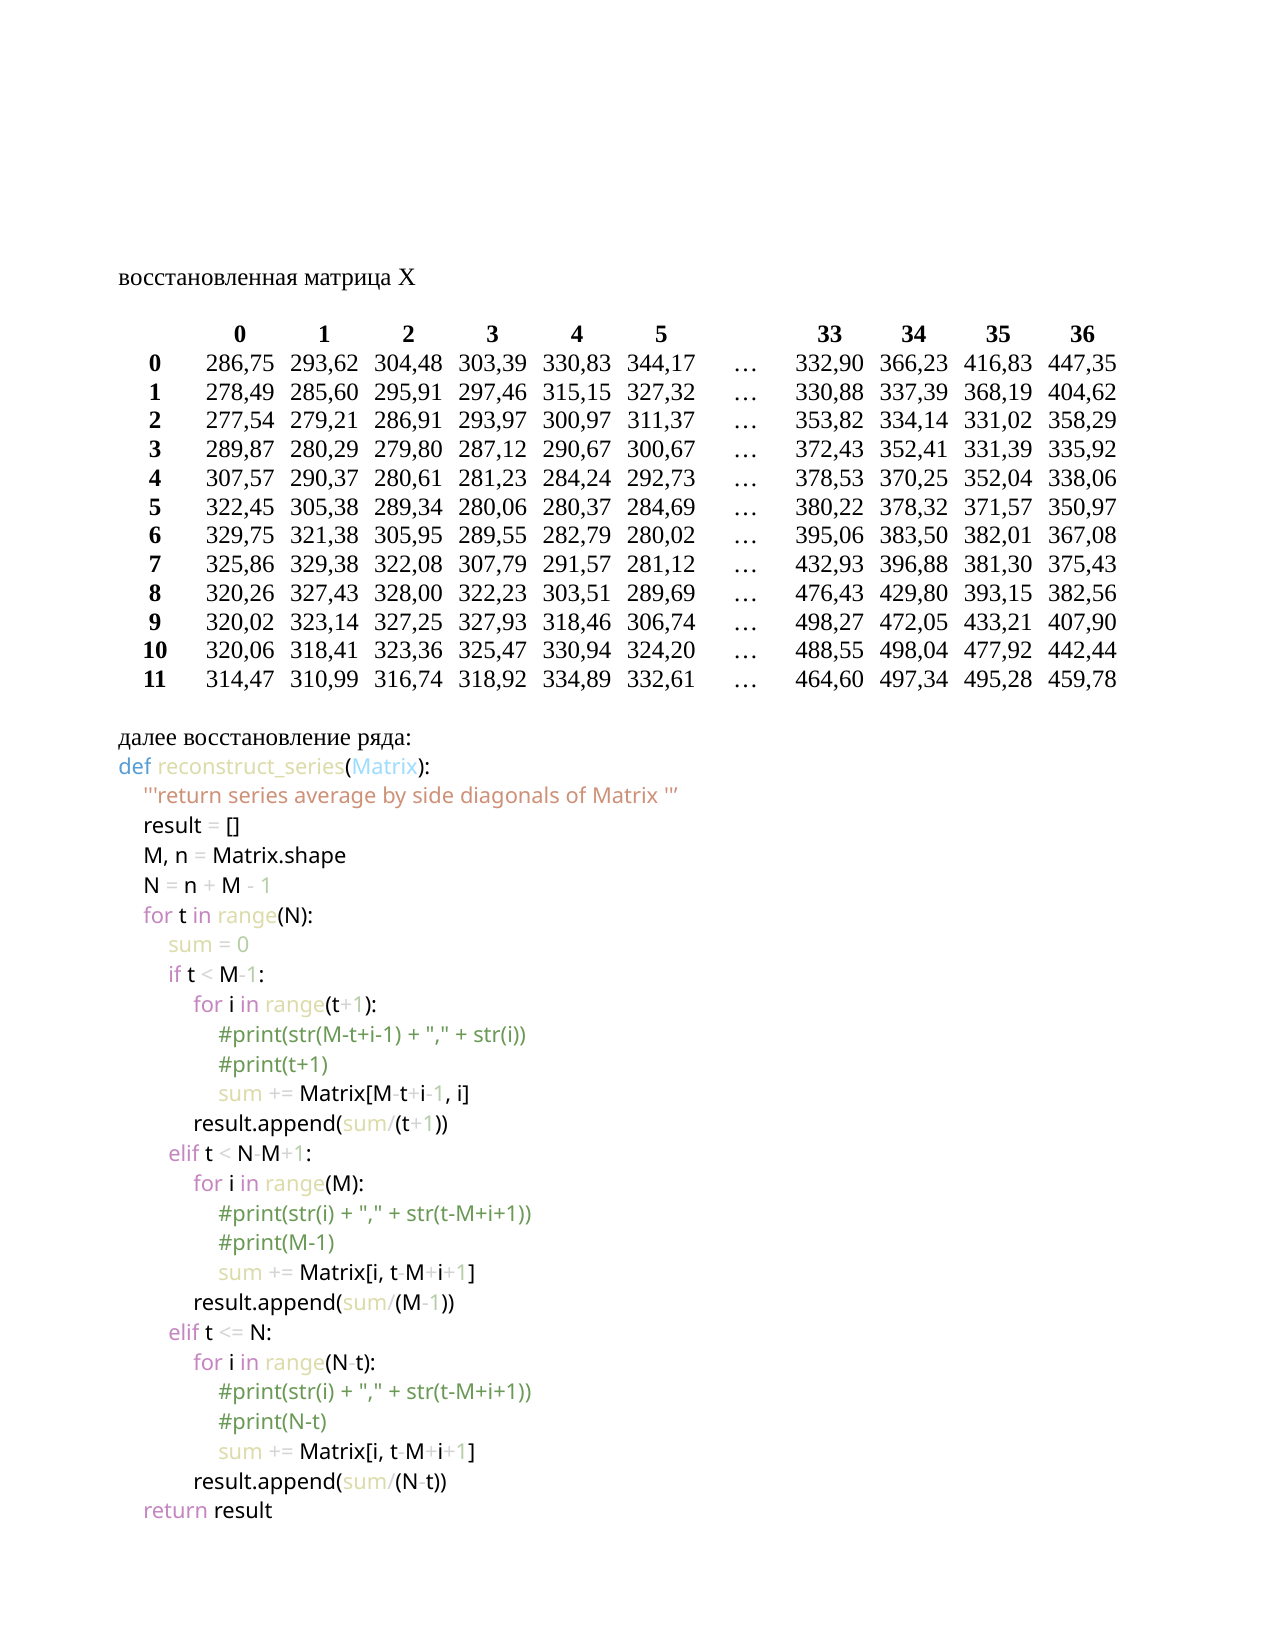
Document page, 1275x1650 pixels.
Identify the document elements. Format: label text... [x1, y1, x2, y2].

table_cell 476,43 [788, 578, 872, 607]
table_cell 10 [112, 636, 198, 664]
table_cell 352,04 [956, 463, 1040, 492]
table_cell 278,49 [198, 377, 282, 406]
table_cell 332,61 [619, 664, 703, 693]
table_cell … [703, 434, 787, 463]
text return result [118, 1495, 1157, 1525]
text for t in range(N): [118, 899, 1157, 929]
table_cell 429,80 [872, 578, 956, 607]
table_cell 472,05 [872, 607, 956, 636]
text result.append(sum/(M-1)) [118, 1287, 1157, 1317]
table_cell 330,94 [535, 636, 619, 664]
table_cell 293,62 [282, 348, 366, 377]
table_cell 3 [112, 434, 198, 463]
table_cell 318,92 [450, 664, 534, 693]
table_cell 289,69 [619, 578, 703, 607]
table_cell 498,04 [872, 636, 956, 664]
table_cell 331,39 [956, 434, 1040, 463]
table_cell 433,21 [956, 607, 1040, 636]
table_cell 277,54 [198, 406, 282, 434]
text #print(str(i) + "," + str(t-M+i+1)) [118, 1376, 1157, 1406]
table_cell 287,12 [450, 434, 534, 463]
table_cell 382,01 [956, 521, 1040, 549]
table_cell 323,36 [366, 636, 450, 664]
table_cell 370,25 [872, 463, 956, 492]
text #print(M-1) [118, 1227, 1157, 1257]
table_cell 279,21 [282, 406, 366, 434]
table_cell 311,37 [619, 406, 703, 434]
text M, n = Matrix.shape [118, 840, 1157, 870]
table_cell … [703, 521, 787, 549]
table_cell 404,62 [1040, 377, 1124, 406]
text sum += Matrix[i, t-M+i+1] [118, 1436, 1157, 1466]
table_cell 303,51 [535, 578, 619, 607]
table_cell 353,82 [788, 406, 872, 434]
table_cell … [703, 636, 787, 664]
table_cell 280,06 [450, 492, 534, 521]
table_cell 282,79 [535, 521, 619, 549]
table_cell 300,67 [619, 434, 703, 463]
table_cell 285,60 [282, 377, 366, 406]
table_cell 318,46 [535, 607, 619, 636]
table_cell 332,90 [788, 348, 872, 377]
table_cell 367,08 [1040, 521, 1124, 549]
text далее восстановление ряда: [118, 722, 1157, 751]
table_cell 327,93 [450, 607, 534, 636]
table_header 34 [872, 319, 956, 348]
table_cell 4 [112, 463, 198, 492]
table_cell 324,20 [619, 636, 703, 664]
table_cell 497,34 [872, 664, 956, 693]
table_cell 281,12 [619, 549, 703, 578]
table_cell 338,06 [1040, 463, 1124, 492]
text sum += Matrix[i, t-M+i+1] [118, 1257, 1157, 1287]
table_cell 395,06 [788, 521, 872, 549]
text #print(str(i) + "," + str(t-M+i+1)) [118, 1197, 1157, 1227]
text '''return series average by side diagonals of Matrix ''’ [118, 780, 1157, 810]
table_cell 314,47 [198, 664, 282, 693]
text for i in range(t+1): [118, 989, 1157, 1019]
text result = [] [118, 810, 1157, 840]
text elif t < N-M+1: [118, 1138, 1157, 1168]
table_cell 303,39 [450, 348, 534, 377]
table_cell 330,83 [535, 348, 619, 377]
table_cell … [703, 463, 787, 492]
table_cell 330,88 [788, 377, 872, 406]
table_cell … [703, 406, 787, 434]
table_cell 337,39 [872, 377, 956, 406]
table_cell 321,38 [282, 521, 366, 549]
table_cell 300,97 [535, 406, 619, 434]
table_cell 407,90 [1040, 607, 1124, 636]
table_cell 334,14 [872, 406, 956, 434]
table_cell 331,02 [956, 406, 1040, 434]
text N = n + M - 1 [118, 870, 1157, 899]
table_cell 297,46 [450, 377, 534, 406]
table_cell 327,25 [366, 607, 450, 636]
table_cell 1 [112, 377, 198, 406]
table_cell 447,35 [1040, 348, 1124, 377]
table_cell 416,83 [956, 348, 1040, 377]
table_cell 2 [112, 406, 198, 434]
table_cell 293,97 [450, 406, 534, 434]
table_cell 378,53 [788, 463, 872, 492]
text #print(N-t) [118, 1406, 1157, 1436]
table_cell 368,19 [956, 377, 1040, 406]
table_cell 375,43 [1040, 549, 1124, 578]
table_cell 498,27 [788, 607, 872, 636]
table_cell 290,67 [535, 434, 619, 463]
table_cell 325,86 [198, 549, 282, 578]
table_cell 8 [112, 578, 198, 607]
table_cell 334,89 [535, 664, 619, 693]
table_cell 289,87 [198, 434, 282, 463]
table_cell 382,56 [1040, 578, 1124, 607]
table_cell 315,15 [535, 377, 619, 406]
table_cell 459,78 [1040, 664, 1124, 693]
table_header 36 [1040, 319, 1124, 348]
table_cell 371,57 [956, 492, 1040, 521]
table_cell 6 [112, 521, 198, 549]
table_cell 286,75 [198, 348, 282, 377]
text for i in range(N-t): [118, 1346, 1157, 1376]
table_cell 7 [112, 549, 198, 578]
table_cell 280,29 [282, 434, 366, 463]
table_header 4 [535, 319, 619, 348]
table_cell 322,23 [450, 578, 534, 607]
table_cell 344,17 [619, 348, 703, 377]
table_header 1 [282, 319, 366, 348]
text for i in range(M): [118, 1168, 1157, 1197]
table_cell 280,61 [366, 463, 450, 492]
table_cell 464,60 [788, 664, 872, 693]
table_cell 291,57 [535, 549, 619, 578]
table_cell … [703, 377, 787, 406]
table_header [703, 319, 787, 348]
text восстановленная матрица Х [118, 262, 1157, 291]
table_cell 358,29 [1040, 406, 1124, 434]
table_header 2 [366, 319, 450, 348]
table_cell 318,41 [282, 636, 366, 664]
table_cell 495,28 [956, 664, 1040, 693]
table_cell 383,50 [872, 521, 956, 549]
table_cell 286,91 [366, 406, 450, 434]
table_cell 442,44 [1040, 636, 1124, 664]
table_cell 381,30 [956, 549, 1040, 578]
table_cell 310,99 [282, 664, 366, 693]
table_cell 393,15 [956, 578, 1040, 607]
table_cell 304,48 [366, 348, 450, 377]
table_cell 307,79 [450, 549, 534, 578]
text def reconstruct_series(Matrix): [118, 751, 1157, 780]
table_cell 325,47 [450, 636, 534, 664]
text #print(t+1) [118, 1048, 1157, 1078]
table_cell 372,43 [788, 434, 872, 463]
table_cell 335,92 [1040, 434, 1124, 463]
table_cell 327,43 [282, 578, 366, 607]
table_cell 290,37 [282, 463, 366, 492]
table_cell 295,91 [366, 377, 450, 406]
table_cell 289,55 [450, 521, 534, 549]
text if t < M-1: [118, 959, 1157, 989]
table_cell 320,02 [198, 607, 282, 636]
table_cell 396,88 [872, 549, 956, 578]
text sum += Matrix[M-t+i-1, i] [118, 1078, 1157, 1108]
table_cell 323,14 [282, 607, 366, 636]
table_cell 366,23 [872, 348, 956, 377]
table_header 3 [450, 319, 534, 348]
table_cell 284,24 [535, 463, 619, 492]
table_cell 305,38 [282, 492, 366, 521]
table_cell 327,32 [619, 377, 703, 406]
table_cell … [703, 348, 787, 377]
table_cell 322,45 [198, 492, 282, 521]
table_cell 289,34 [366, 492, 450, 521]
text #print(str(M-t+i-1) + "," + str(i)) [118, 1019, 1157, 1048]
table_cell 329,38 [282, 549, 366, 578]
table_cell 352,41 [872, 434, 956, 463]
table_cell … [703, 492, 787, 521]
table_cell 305,95 [366, 521, 450, 549]
table_cell 350,97 [1040, 492, 1124, 521]
table_header 5 [619, 319, 703, 348]
table_header 33 [788, 319, 872, 348]
text result.append(sum/(t+1)) [118, 1108, 1157, 1138]
text sum = 0 [118, 929, 1157, 959]
table_cell 0 [112, 348, 198, 377]
table_cell 320,26 [198, 578, 282, 607]
table_cell 307,57 [198, 463, 282, 492]
table_cell … [703, 549, 787, 578]
table_cell 322,08 [366, 549, 450, 578]
table_cell 488,55 [788, 636, 872, 664]
text result.append(sum/(N-t)) [118, 1466, 1157, 1495]
table_cell 279,80 [366, 434, 450, 463]
table_cell 11 [112, 664, 198, 693]
table_cell 292,73 [619, 463, 703, 492]
table_cell … [703, 578, 787, 607]
table_cell 280,37 [535, 492, 619, 521]
table_cell 328,00 [366, 578, 450, 607]
table_cell 281,23 [450, 463, 534, 492]
table_cell 316,74 [366, 664, 450, 693]
table_cell 329,75 [198, 521, 282, 549]
table_cell 284,69 [619, 492, 703, 521]
table_header [112, 319, 198, 348]
table_cell 306,74 [619, 607, 703, 636]
table_cell 5 [112, 492, 198, 521]
text elif t <= N: [118, 1317, 1157, 1346]
table_cell … [703, 607, 787, 636]
table_cell 477,92 [956, 636, 1040, 664]
table_header 0 [198, 319, 282, 348]
table_header 35 [956, 319, 1040, 348]
table_cell 280,02 [619, 521, 703, 549]
table_cell … [703, 664, 787, 693]
table_cell 378,32 [872, 492, 956, 521]
table_cell 432,93 [788, 549, 872, 578]
table_cell 9 [112, 607, 198, 636]
table_cell 320,06 [198, 636, 282, 664]
table_cell 380,22 [788, 492, 872, 521]
